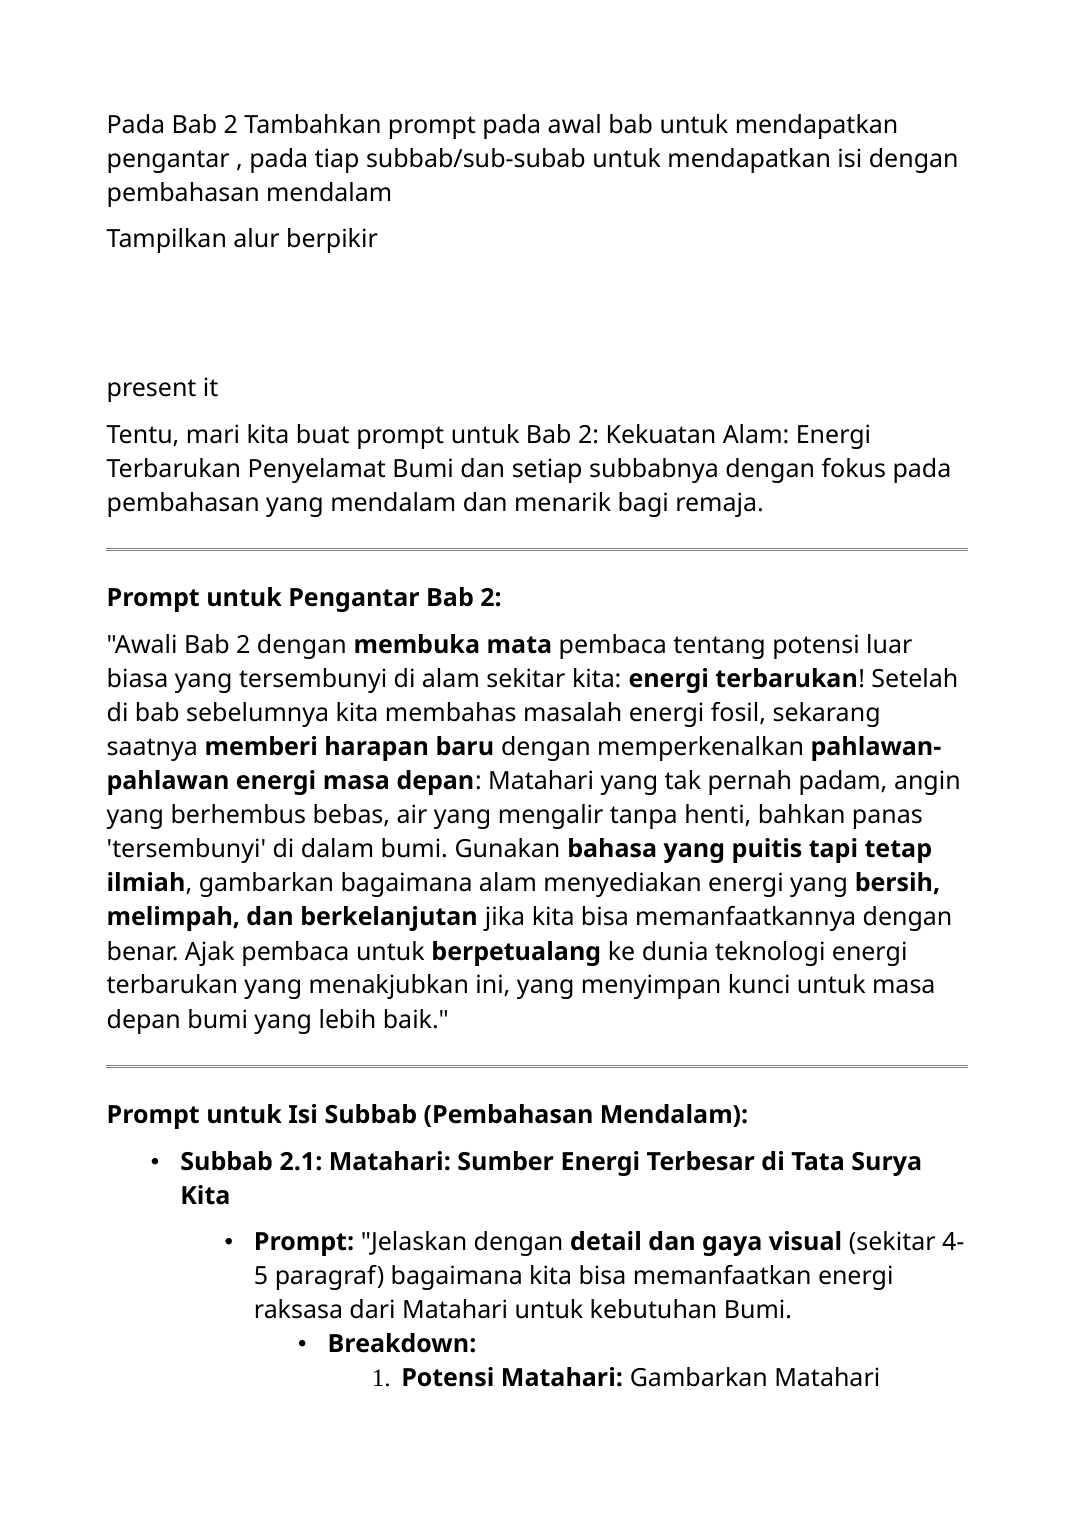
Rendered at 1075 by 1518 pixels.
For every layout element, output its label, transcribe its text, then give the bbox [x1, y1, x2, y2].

list Subbab 2.1: Matahari: Sumber Energi Terbesar di Tata Surya Kita [151, 1143, 968, 1211]
text Prompt untuk Pengantar Bab 2: [106, 580, 968, 614]
text Pada Bab 2 Tambahkan prompt pada awal bab untuk mendapatkan pengantar , pada tiap subbab/sub-subab untuk mendapatkan isi dengan pembahasan mendalam [106, 106, 968, 209]
text Prompt untuk Isi Subbab (Pembahasan Mendalam): [106, 1097, 968, 1131]
text Tentu, mari kita buat prompt untuk Bab 2: Kekuatan Alam: Energi Terbarukan Penyelamat Bumi dan setiap subbabnya dengan fokus pada pembahasan yang mendalam dan menarik bagi remaja. [106, 416, 968, 519]
text present it [106, 370, 968, 404]
list Breakdown: [298, 1326, 968, 1360]
text "Awali Bab 2 dengan membuka mata pembaca tentang potensi luar biasa yang tersembunyi di alam sekitar kita: energi terbarukan! Setelah di bab sebelumnya kita membahas masalah energi fosil, sekarang saatnya memberi harapan baru dengan memperkenalkan pahlawan-pahlawan energi masa depan: Matahari yang tak pernah padam, angin yang berhembus bebas, air yang mengalir tanpa henti, bahkan panas 'tersembunyi' di dalam bumi. Gunakan bahasa yang puitis tapi tetap ilmiah, gambarkan bagaimana alam menyediakan energi yang bersih, melimpah, dan berkelanjutan jika kita bisa memanfaatkannya dengan benar. Ajak pembaca untuk berpetualang ke dunia teknologi energi terbarukan yang menakjubkan ini, yang menyimpan kunci untuk masa depan bumi yang lebih baik." [106, 627, 968, 1035]
list Potensi Matahari: Gambarkan Matahari [372, 1360, 968, 1394]
list Prompt: "Jelaskan dengan detail dan gaya visual (sekitar 4-5 paragraf) bagaimana kita bisa memanfaatkan energi raksasa dari Matahari untuk kebutuhan Bumi. [224, 1224, 968, 1326]
text Tampilkan alur berpikir [106, 221, 968, 255]
